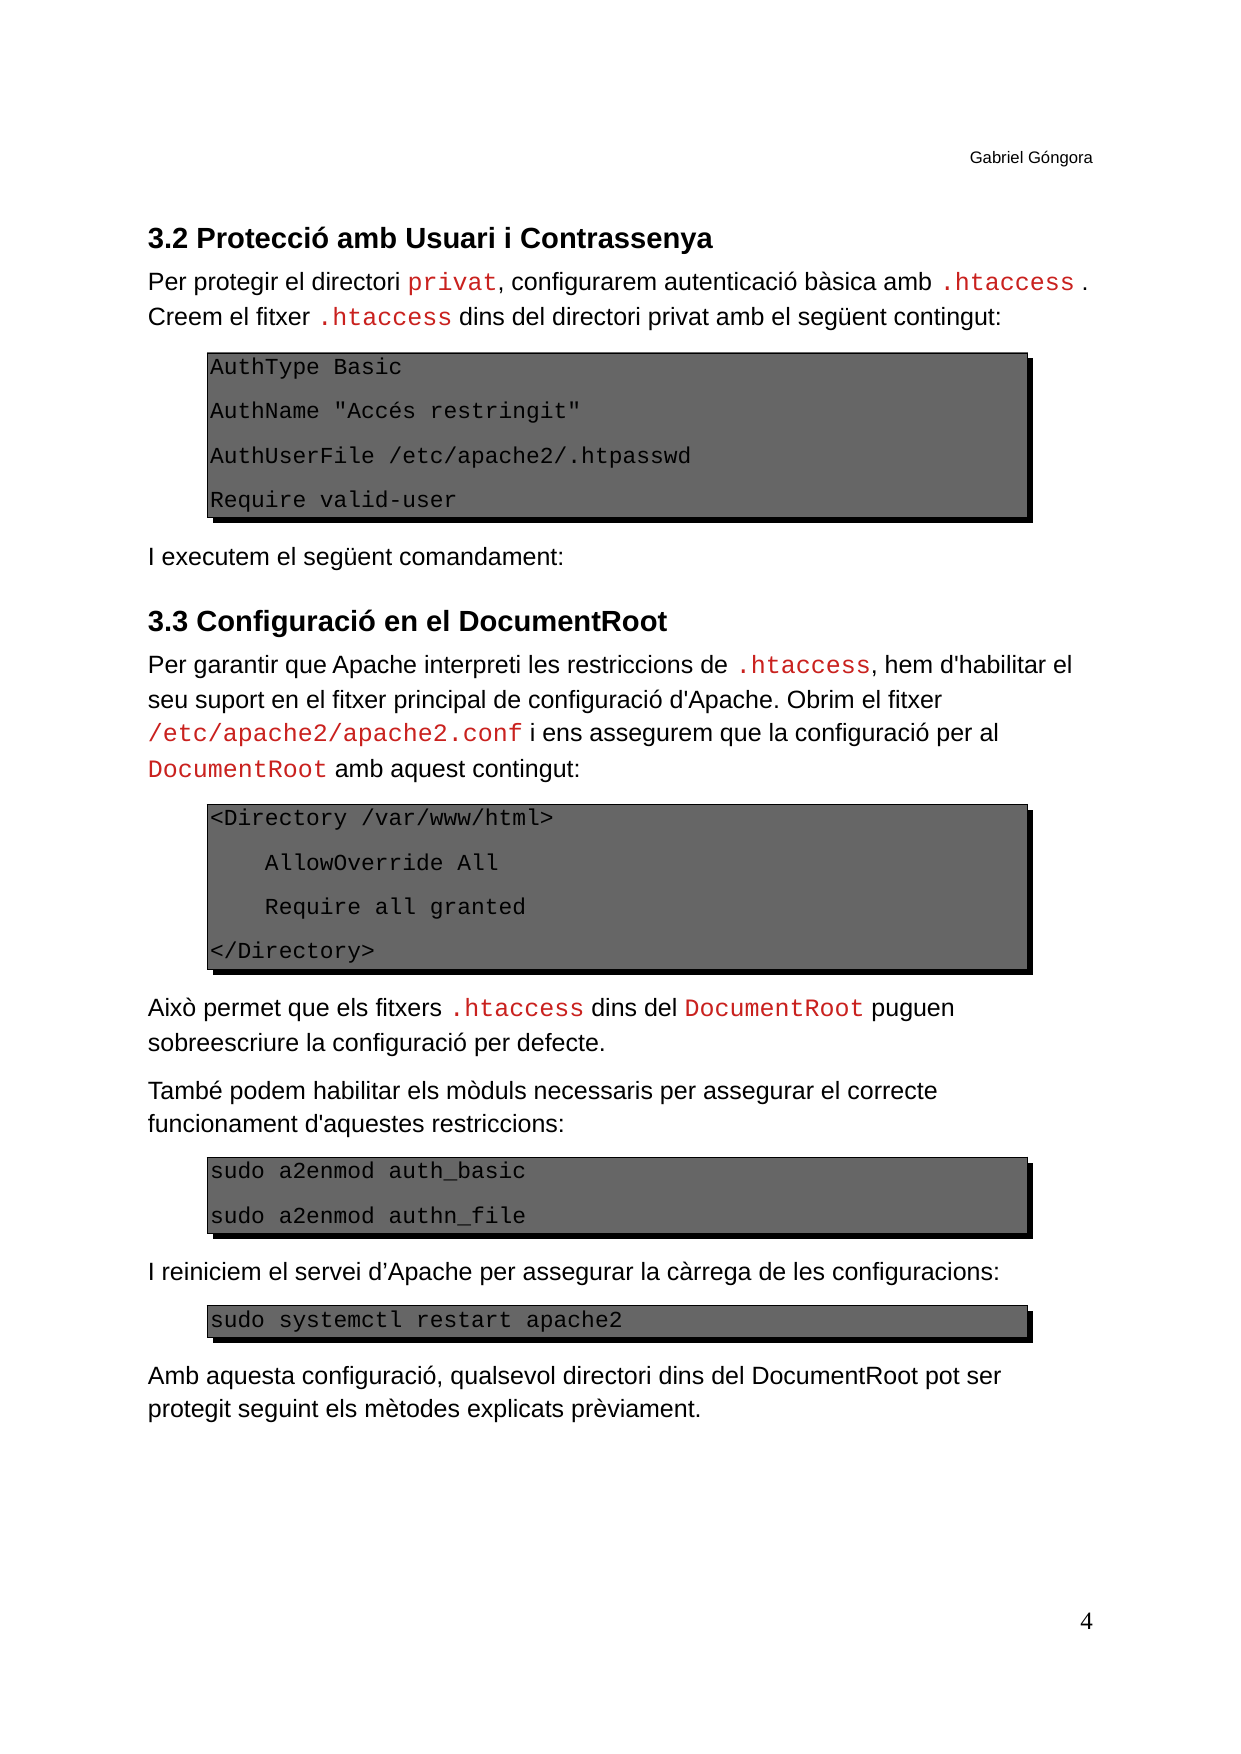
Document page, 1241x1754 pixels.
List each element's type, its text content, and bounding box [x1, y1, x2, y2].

text I executem el següent comandament: [148, 542, 1093, 571]
subtitle 3.3 Configuració en el DocumentRoot [148, 604, 1093, 638]
text sudo a2enmod authn_file [208, 1201, 1027, 1233]
text AuthName "Accés restringit" [208, 397, 1027, 426]
text AuthType Basic [208, 354, 1027, 381]
text sudo a2enmod auth_basic [208, 1158, 1027, 1186]
text AllowOverride All [208, 848, 1027, 877]
text I reiniciem el servei d’Apache per assegurar la càrrega de les configuracions: [148, 1257, 1093, 1286]
text AuthUserFile /etc/apache2/.htpasswd [208, 441, 1027, 470]
subtitle 3.2 Protecció amb Usuari i Contrassenya [148, 221, 1093, 255]
text Require valid-user [208, 486, 1027, 517]
text sudo systemctl restart apache2 [208, 1306, 1027, 1337]
text Amb aquesta configuració, qualsevol directori dins del DocumentRoot pot ser protegit seguint els mètodes explicats prèviament. [148, 1361, 1093, 1423]
text Per protegir el directori privat, configurarem autenticació bàsica amb .htaccess . Creem el fitxer .htaccess dins del directori privat amb el següent contingut: [148, 267, 1093, 333]
text Per garantir que Apache interpreti les restriccions de .htaccess, hem d'habilitar el seu suport en el fitxer principal de configuració d'Apache. Obrim el fitxer /etc/apache2/apache2.conf i ens assegurem que la configuració per al DocumentRoot amb aquest contingut: [148, 650, 1093, 784]
text Require all granted [208, 892, 1027, 921]
text <Directory /var/www/html> [208, 805, 1027, 833]
text </Directory> [208, 937, 1027, 969]
text També podem habilitar els mòduls necessaris per assegurar el correcte funcionament d'aquestes restriccions: [148, 1076, 1093, 1138]
text Això permet que els fitxers .htaccess dins del DocumentRoot puguen sobreescriure la configuració per defecte. [148, 993, 1093, 1057]
